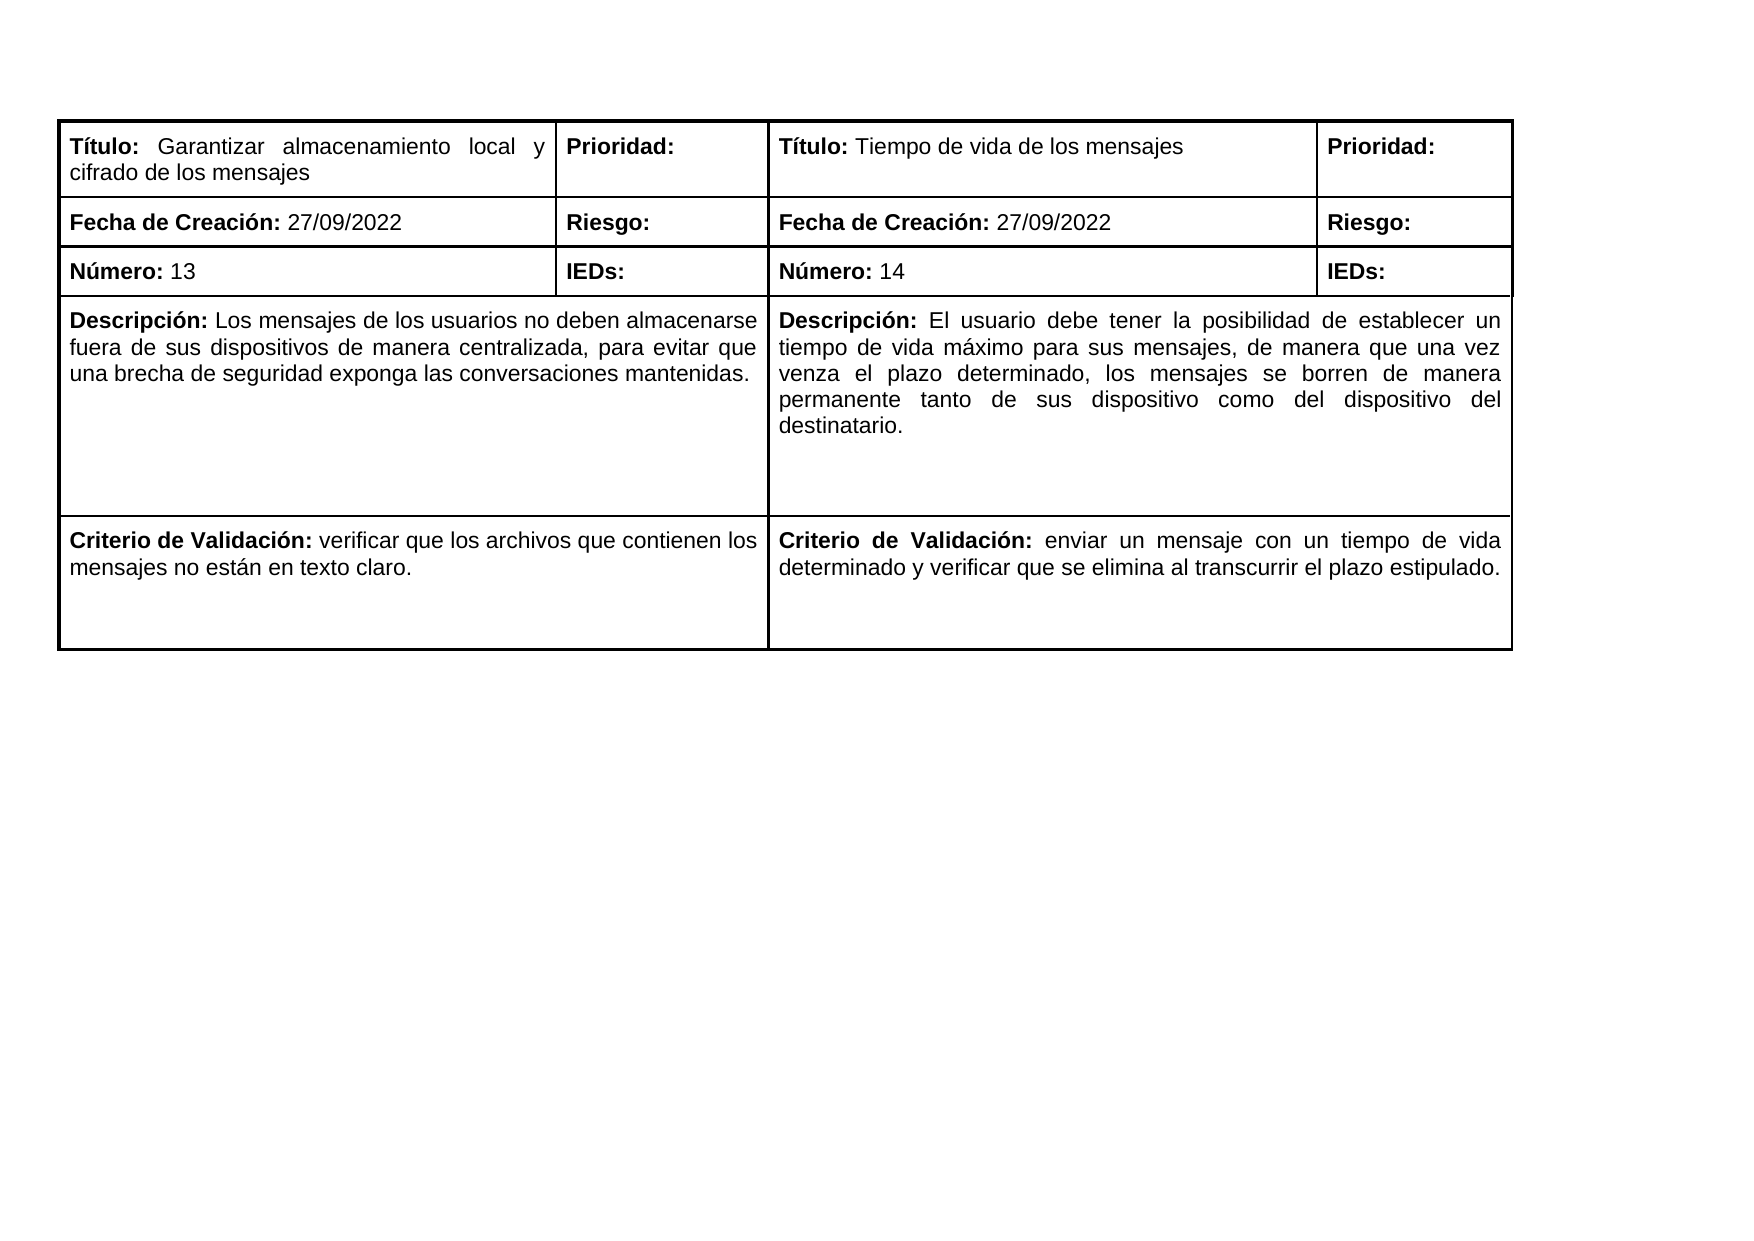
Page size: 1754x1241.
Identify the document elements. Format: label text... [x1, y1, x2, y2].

table_cell IEDs: [557, 248, 767, 294]
table_cell Riesgo: [557, 198, 767, 245]
table_header Prioridad: [1318, 123, 1511, 196]
table_header Título: Garantizar almacenamiento local y cifrado de los mensajes [61, 123, 555, 196]
table_cell Criterio de Validación: enviar un mensaje con un tiempo de vida determinado y verificar que se elimina al transcurrir el plazo estipulado. [770, 515, 1511, 648]
table_cell Fecha de Creación: 27/09/2022 [770, 198, 1316, 245]
table_header Prioridad: [557, 123, 767, 196]
table_cell Número: 14 [770, 248, 1316, 294]
table_cell IEDs: [1318, 248, 1511, 294]
table_cell Fecha de Creación: 27/09/2022 [61, 198, 555, 245]
table_header Título: Tiempo de vida de los mensajes [770, 123, 1316, 196]
table_cell Riesgo: [1318, 198, 1511, 245]
table_cell Número: 13 [61, 248, 555, 294]
table_cell Descripción: Los mensajes de los usuarios no deben almacenarse fuera de sus dispositivos de manera centralizada, para evitar que una brecha de seguridad exponga las conversaciones mantenidas. [61, 297, 767, 515]
table_cell Criterio de Validación: verificar que los archivos que contienen los mensajes no están en texto claro. [61, 517, 767, 648]
table_cell Descripción: El usuario debe tener la posibilidad de establecer un tiempo de vida máximo para sus mensajes, de manera que una vez venza el plazo determinado, los mensajes se borren de manera permanente tanto de sus dispositivo como del dispositivo del destinatario. [770, 295, 1511, 515]
